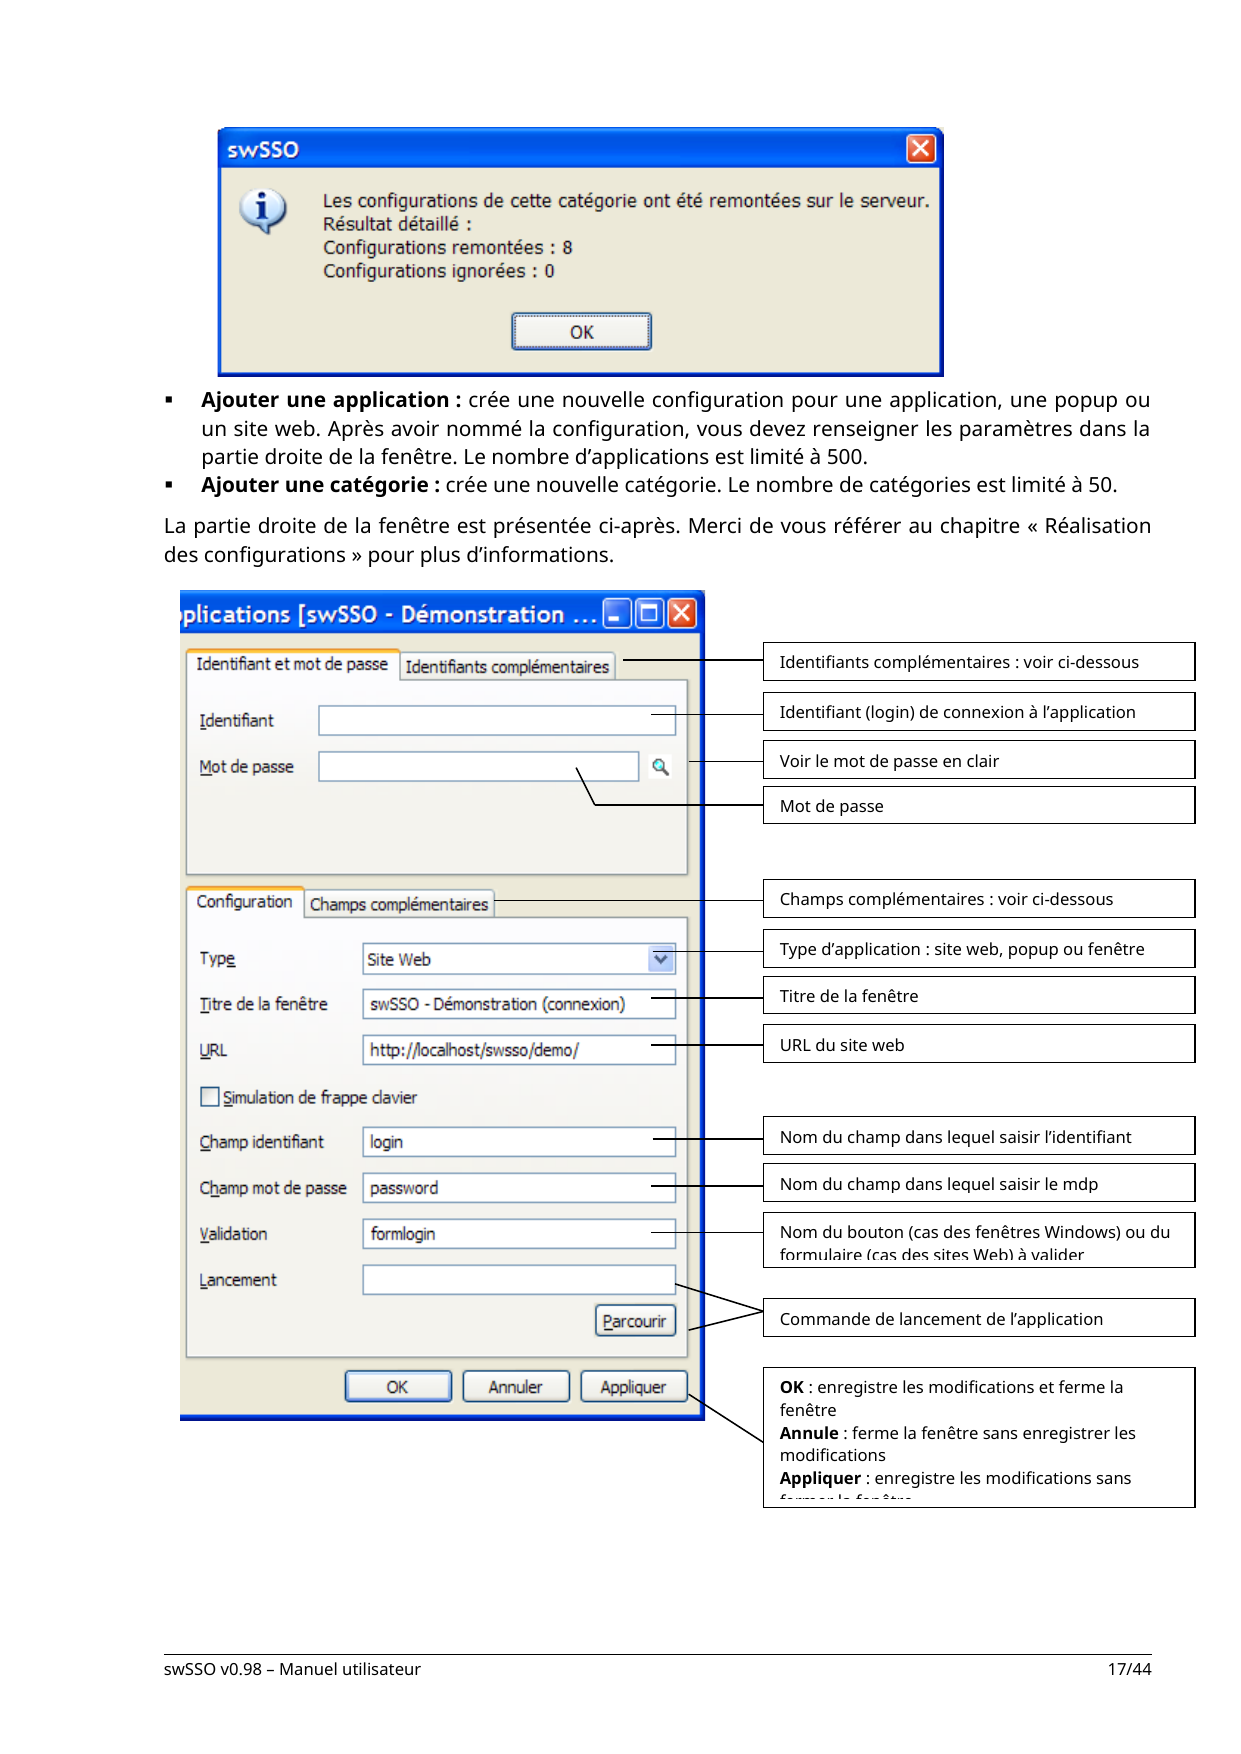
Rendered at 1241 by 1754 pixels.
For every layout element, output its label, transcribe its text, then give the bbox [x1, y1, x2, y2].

text Mot de passe [779, 795, 1179, 816]
text Voir le mot de passe en clair [779, 749, 1179, 770]
text Annule : ferme la fenêtre sans enregistrer les modifications [779, 1421, 1179, 1467]
list Ajouter une application : crée une nouvelle configuration pour une application, une popup ou un site web. Après avoir nommé la configuration, vous devez renseigner les paramètres dans la partie droite de la fenêtre. Le nombre d’applications est limité à 500. [164, 385, 1152, 471]
text Nom du champ dans lequel saisir le mdp [779, 1172, 1179, 1193]
text Titre de la fenêtre [779, 985, 1179, 1006]
text Appliquer : enregistre les modifications sans fermer la fenêtre [779, 1467, 1179, 1499]
list Ajouter une catégorie : crée une nouvelle catégorie. Le nombre de catégories est limité à 50. [164, 471, 1152, 499]
text Type d’application : site web, popup ou fenêtre [779, 938, 1179, 959]
text Nom du champ dans lequel saisir l’identifiant [779, 1125, 1179, 1146]
text Champs complémentaires : voir ci-dessous [779, 888, 1179, 909]
text Identifiants complémentaires : voir ci-dessous [779, 651, 1179, 672]
text OK : enregistre les modifications et ferme la fenêtre [779, 1376, 1179, 1421]
picture [180, 590, 705, 1421]
text Commande de lancement de l’application [779, 1307, 1179, 1328]
text Nom du bouton (cas des fenêtres Windows) ou du formulaire (cas des sites Web) à valider [779, 1221, 1179, 1259]
picture [217, 127, 944, 377]
text La partie droite de la fenêtre est présentée ci-après. Merci de vous référer au chapitre « Réalisation des configurations » pour plus d’informations. [164, 512, 1152, 568]
text URL du site web [779, 1033, 1179, 1054]
text Identifiant (login) de connexion à l’application [779, 701, 1179, 722]
